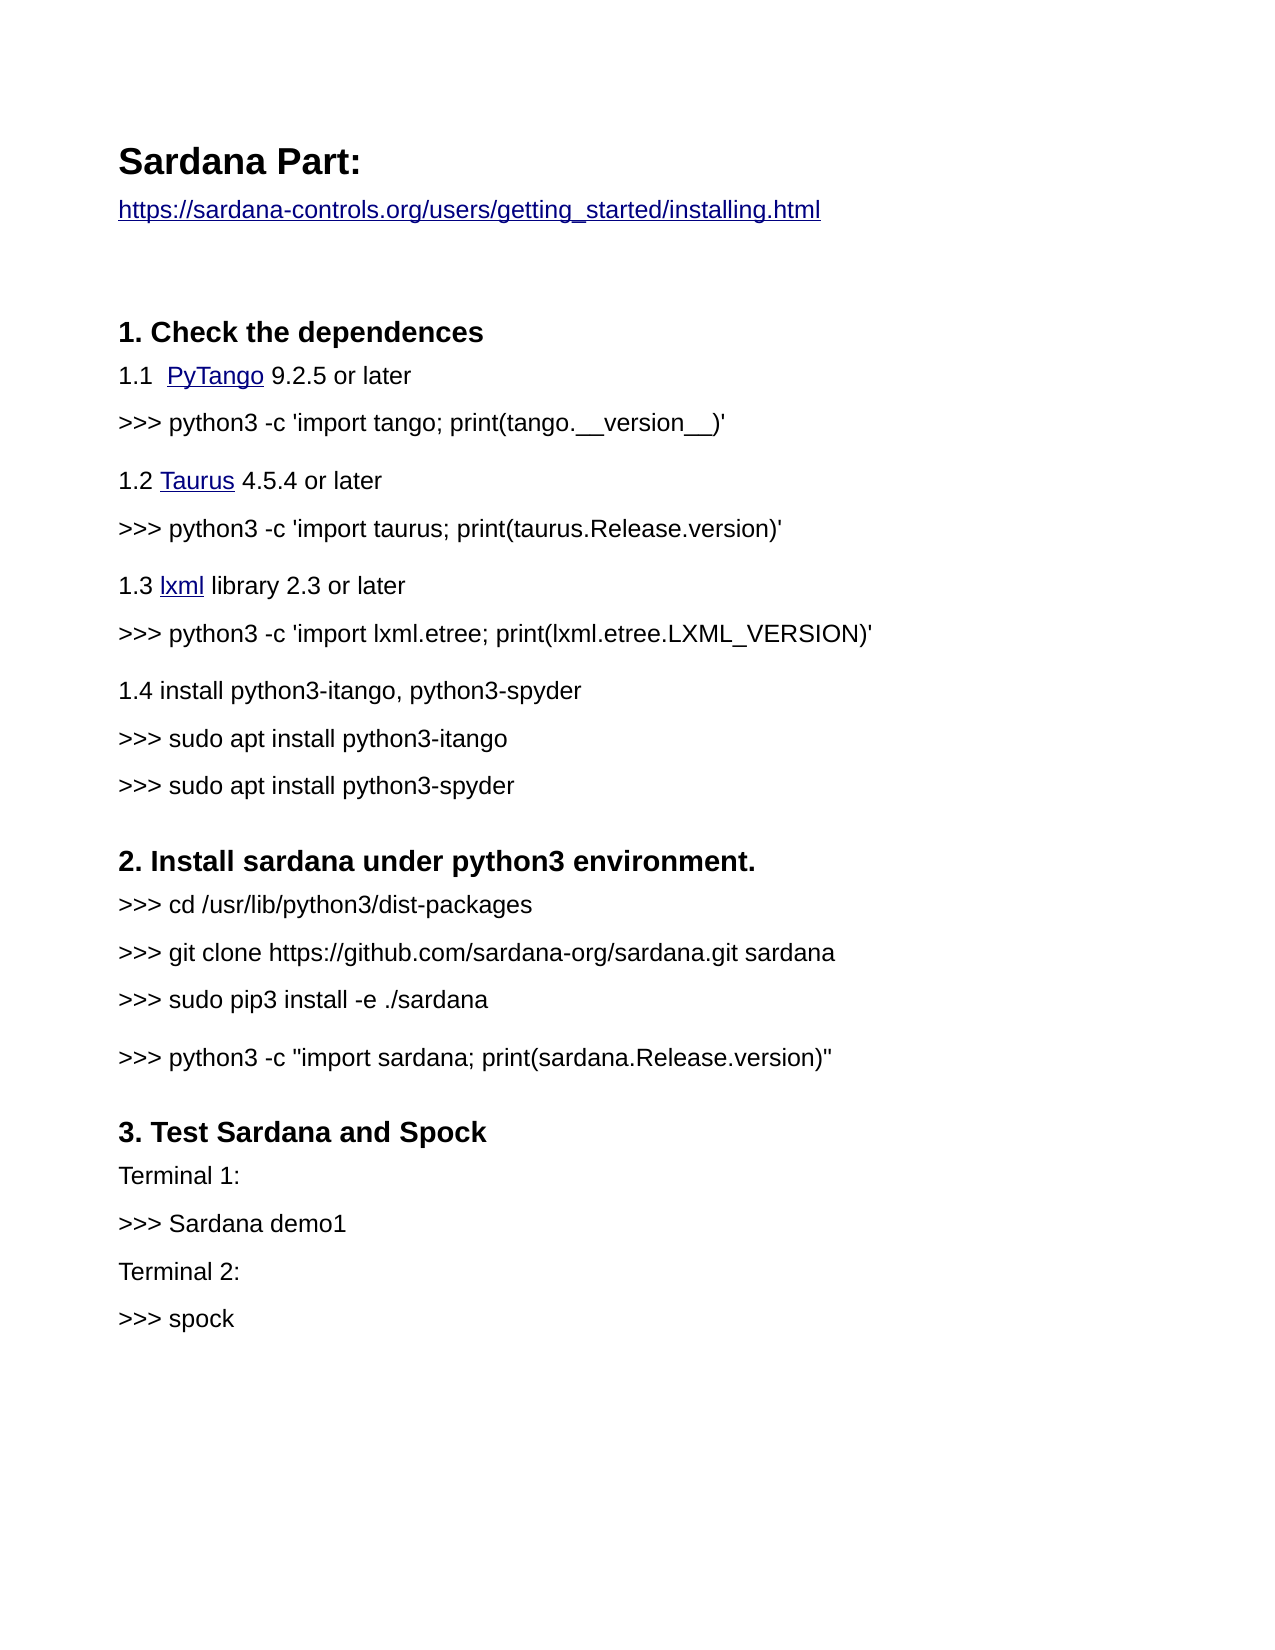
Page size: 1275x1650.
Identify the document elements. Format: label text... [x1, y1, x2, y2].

text 1.4 install python3-itango, python3-spyder [118, 676, 1157, 705]
text >>> Sardana demo1 [118, 1209, 1157, 1238]
text 1.2 Taurus 4.5.4 or later [118, 466, 1157, 495]
text Terminal 1: [118, 1161, 1157, 1190]
text >>> sudo pip3 install -e ./sardana [118, 985, 1157, 1014]
text >>> cd /usr/lib/python3/dist-packages [118, 890, 1157, 919]
text >>> spock [118, 1304, 1157, 1333]
text >>> sudo apt install python3-spyder [118, 771, 1157, 800]
text >>> python3 -c "import sardana; print(sardana.Release.version)" [118, 1043, 1157, 1071]
text >>> git clone https://github.com/sardana-org/sardana.git sardana [118, 938, 1157, 966]
text >>> python3 -c 'import taurus; print(taurus.Release.version)' [118, 513, 1157, 542]
subtitle Sardana Part: [118, 139, 1157, 182]
text 1.1 PyTango 9.2.5 or later [118, 361, 1157, 389]
text Terminal 2: [118, 1257, 1157, 1285]
subtitle 2. Install sardana under python3 environment. [118, 844, 1157, 877]
text >>> sudo apt install python3-itango [118, 724, 1157, 752]
text https://sardana-controls.org/users/getting_started/installing.html [118, 194, 1157, 223]
text >>> python3 -c 'import lxml.etree; print(lxml.etree.LXML_VERSION)' [118, 619, 1157, 647]
text 1.3 lxml library 2.3 or later [118, 571, 1157, 600]
subtitle 1. Check the dependences [118, 315, 1157, 348]
text >>> python3 -c 'import tango; print(tango.__version__)' [118, 408, 1157, 437]
subtitle 3. Test Sardana and Spock [118, 1115, 1157, 1149]
